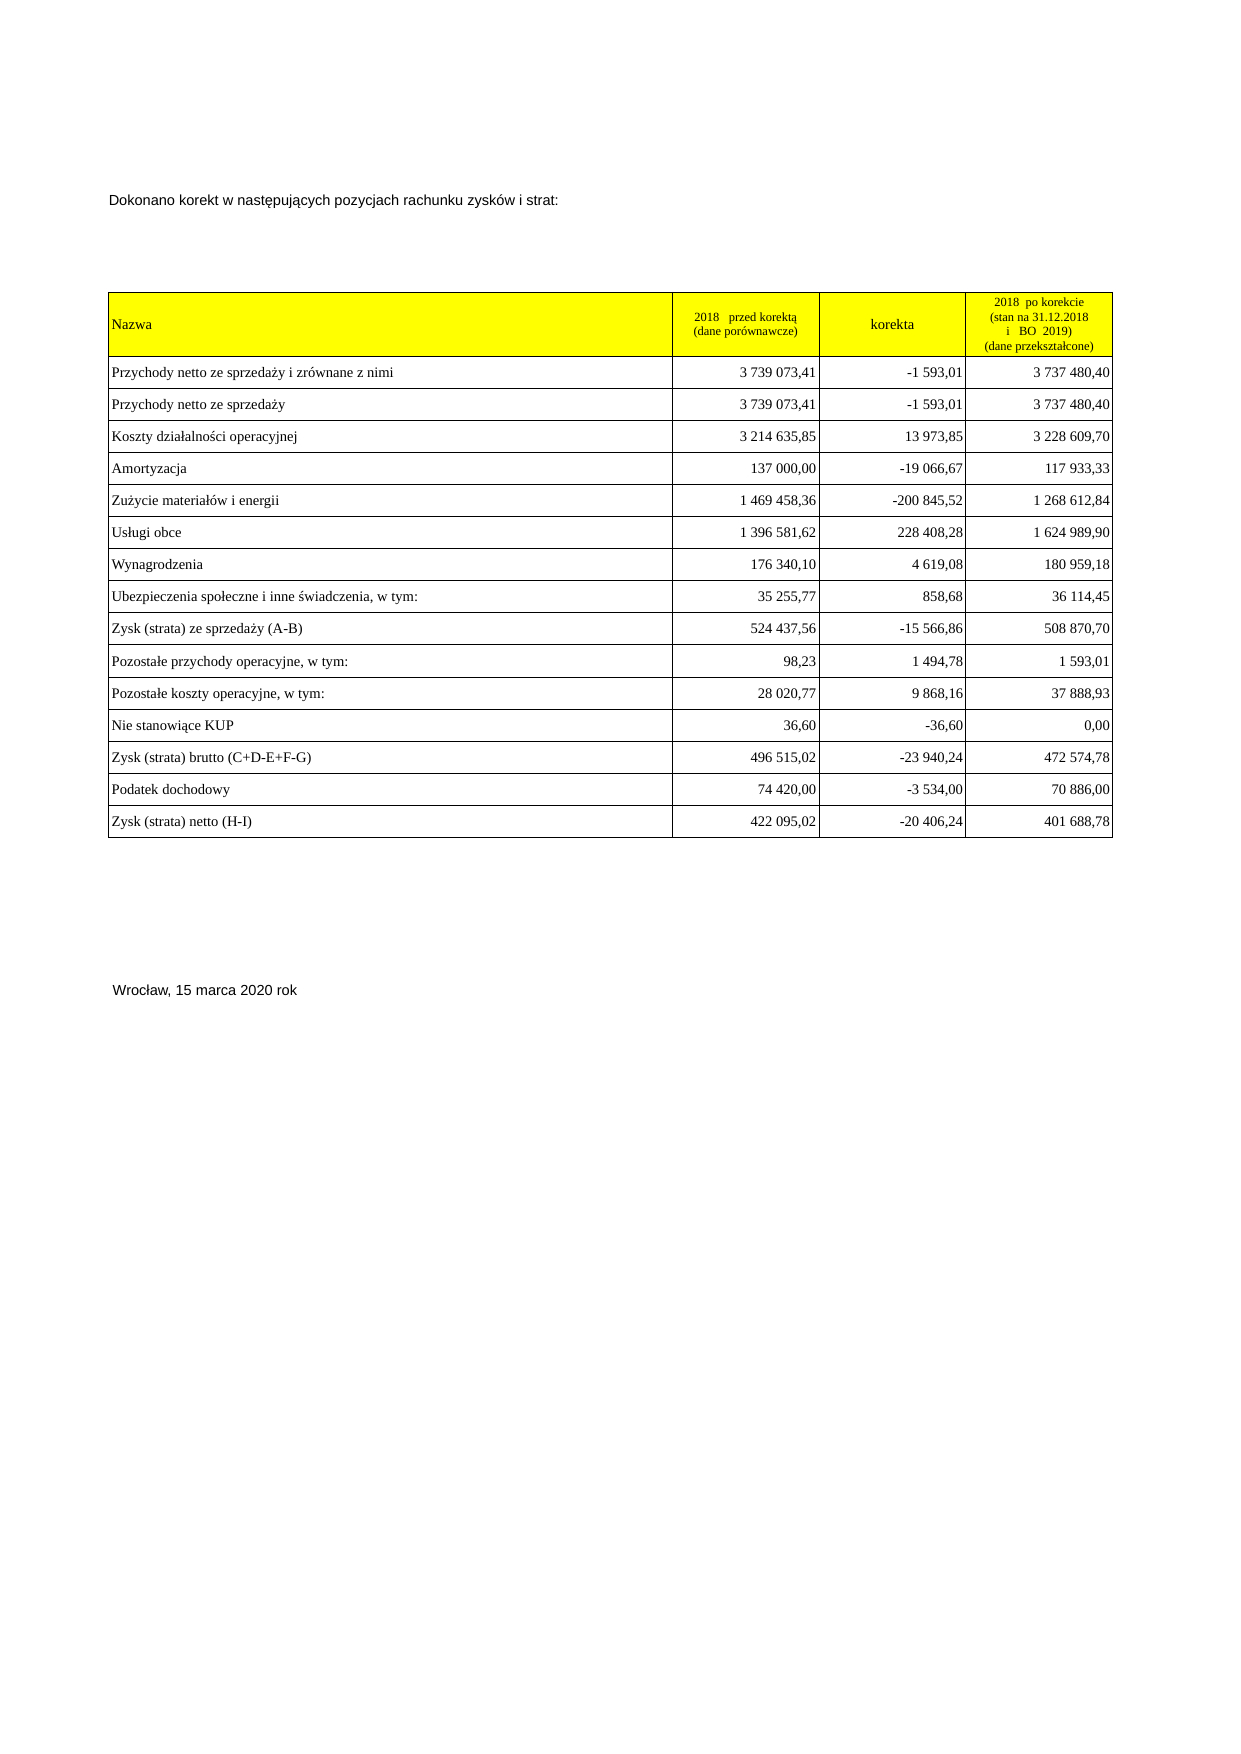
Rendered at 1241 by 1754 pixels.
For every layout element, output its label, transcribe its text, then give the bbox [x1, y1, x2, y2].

table_cell 1 396 581,62 [673, 517, 819, 548]
table_cell Amortyzacja [109, 453, 672, 484]
table_cell 496 515,02 [673, 742, 819, 773]
table_cell 35 255,77 [673, 581, 819, 612]
table_cell Zysk (strata) brutto (C+D-E+F-G) [109, 742, 672, 773]
table_cell Pozostałe koszty operacyjne, w tym: [109, 678, 672, 708]
table_cell -3 534,00 [820, 774, 965, 805]
table_cell 137 000,00 [673, 453, 819, 484]
table_cell Podatek dochodowy [109, 774, 672, 805]
table_cell Zużycie materiałów i energii [109, 485, 672, 516]
table_cell Pozostałe przychody operacyjne, w tym: [109, 645, 672, 676]
table_cell 472 574,78 [966, 742, 1112, 773]
table_cell 3 737 480,40 [966, 357, 1112, 388]
table_cell 36,60 [673, 710, 819, 741]
table_cell 74 420,00 [673, 774, 819, 805]
table_cell -1 593,01 [820, 389, 965, 420]
table_cell 117 933,33 [966, 453, 1112, 484]
table_cell Przychody netto ze sprzedaży [109, 389, 672, 420]
table_cell Zysk (strata) ze sprzedaży (A-B) [109, 613, 672, 644]
table_cell 28 020,77 [673, 678, 819, 708]
table_cell 228 408,28 [820, 517, 965, 548]
table_cell Ubezpieczenia społeczne i inne świadczenia, w tym: [109, 581, 672, 612]
table_cell 70 886,00 [966, 774, 1112, 805]
text Dokonano korekt w następujących pozycjach rachunku zysków i strat: [108, 191, 1132, 208]
table_cell 3 739 073,41 [673, 389, 819, 420]
table_cell 524 437,56 [673, 613, 819, 644]
table_cell Usługi obce [109, 517, 672, 548]
text Wrocław, 15 marca 2020 rok [108, 981, 1132, 998]
table_cell 13 973,85 [820, 421, 965, 452]
table_cell -19 066,67 [820, 453, 965, 484]
table_cell -36,60 [820, 710, 965, 741]
table_cell 3 228 609,70 [966, 421, 1112, 452]
table_cell 858,68 [820, 581, 965, 612]
table_header 2018 po korekcie (stan na 31.12.2018 i BO 2019) (dane przekształcone) [966, 293, 1112, 356]
table_cell 37 888,93 [966, 678, 1112, 708]
table_cell 36 114,45 [966, 581, 1112, 612]
table_cell -23 940,24 [820, 742, 965, 773]
table_cell 180 959,18 [966, 549, 1112, 580]
table_cell Wynagrodzenia [109, 549, 672, 580]
table_cell 1 268 612,84 [966, 485, 1112, 516]
table_cell 3 737 480,40 [966, 389, 1112, 420]
table_cell 1 593,01 [966, 645, 1112, 676]
table_cell 1 469 458,36 [673, 485, 819, 516]
table_cell -15 566,86 [820, 613, 965, 644]
table_cell 1 494,78 [820, 645, 965, 676]
table_cell 9 868,16 [820, 678, 965, 708]
table_cell 176 340,10 [673, 549, 819, 580]
table_cell 3 214 635,85 [673, 421, 819, 452]
table_cell 0,00 [966, 710, 1112, 741]
table_cell -20 406,24 [820, 806, 965, 837]
table_cell 4 619,08 [820, 549, 965, 580]
table_cell -200 845,52 [820, 485, 965, 516]
table_cell 508 870,70 [966, 613, 1112, 644]
table_header [144, 998, 188, 1098]
table_cell Zysk (strata) netto (H-I) [109, 806, 672, 837]
table_cell 401 688,78 [966, 806, 1112, 837]
table_cell Nie stanowiące KUP [109, 710, 672, 741]
table_header 2018 przed korektą (dane porównawcze) [673, 293, 819, 356]
table_cell 98,23 [673, 645, 819, 676]
table_header Nazwa [109, 293, 672, 356]
table_cell 422 095,02 [673, 806, 819, 837]
table_cell Koszty działalności operacyjnej [109, 421, 672, 452]
table_cell -1 593,01 [820, 357, 965, 388]
table_header korekta [820, 293, 965, 356]
table_cell 3 739 073,41 [673, 357, 819, 388]
table_cell Przychody netto ze sprzedaży i zrównane z nimi [109, 357, 672, 388]
table_cell 1 624 989,90 [966, 517, 1112, 548]
